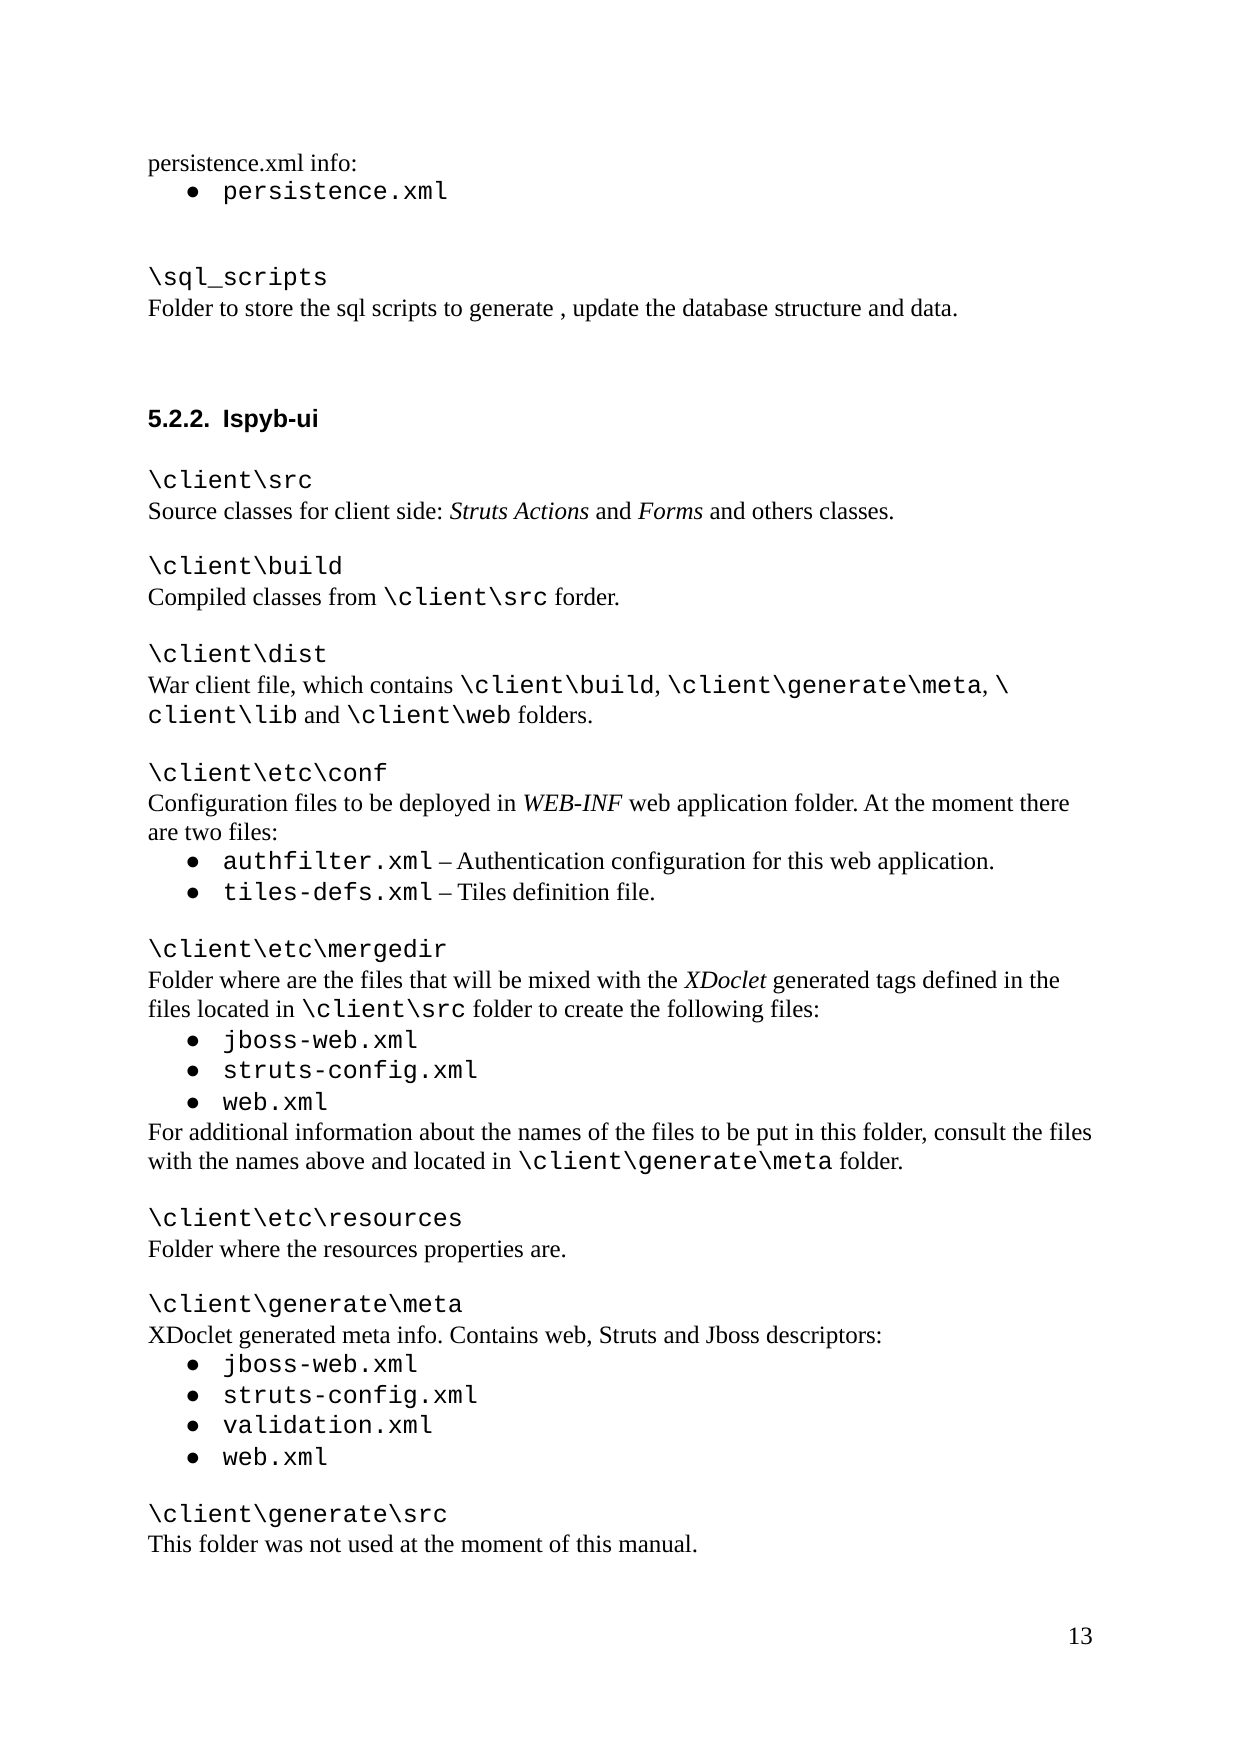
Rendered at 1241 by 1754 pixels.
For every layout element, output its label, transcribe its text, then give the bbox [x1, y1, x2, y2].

text \sql_scripts [148, 264, 1093, 293]
list jboss-web.xml [185, 1349, 1093, 1379]
text \client\dist [148, 641, 1093, 670]
text For additional information about the names of the files to be put in this folder, consult the files with the names above and located in \client\generate\meta folder. [148, 1117, 1093, 1177]
subtitle Ispyb-ui [148, 404, 1093, 433]
text Folder where the resources properties are. [148, 1234, 1093, 1263]
text \client\build [148, 553, 1093, 582]
list jboss-web.xml [185, 1024, 1093, 1056]
text \client\etc\mergedir [148, 937, 1093, 965]
text This folder was not used at the moment of this manual. [148, 1529, 1093, 1558]
text War client file, which contains \client\build, \client\generate\meta, \client\lib and \client\web folders. [148, 670, 1093, 731]
text Folder to store the sql scripts to generate , update the database structure and data. [148, 293, 1093, 321]
list web.xml [185, 1086, 1093, 1117]
text persistence.xml info: [148, 148, 1093, 176]
list tiles-defs.xml – Tiles definition file. [185, 877, 1093, 908]
text \client\etc\conf [148, 760, 1093, 788]
text \client\generate\meta [148, 1292, 1093, 1320]
text XDoclet generated meta info. Contains web, Struts and Jboss descriptors: [148, 1320, 1093, 1349]
list struts-config.xml [185, 1379, 1093, 1411]
list authfilter.xml – Authentication configuration for this web application. [185, 846, 1093, 877]
list validation.xml [185, 1411, 1093, 1441]
text \client\etc\resources [148, 1206, 1093, 1234]
text \client\generate\src [148, 1501, 1093, 1529]
text Source classes for client side: Struts Actions and Forms and others classes. [148, 496, 1093, 525]
list struts-config.xml [185, 1056, 1093, 1086]
text Folder where are the files that will be mixed with the XDoclet generated tags defined in the files located in \client\src folder to create the following files: [148, 965, 1093, 1024]
text Compiled classes from \client\src forder. [148, 582, 1093, 613]
text \client\src [148, 468, 1093, 496]
list web.xml [185, 1441, 1093, 1472]
text Configuration files to be deployed in WEB-INF web application folder. At the moment there are two files: [148, 788, 1093, 846]
list persistence.xml [185, 176, 1093, 207]
